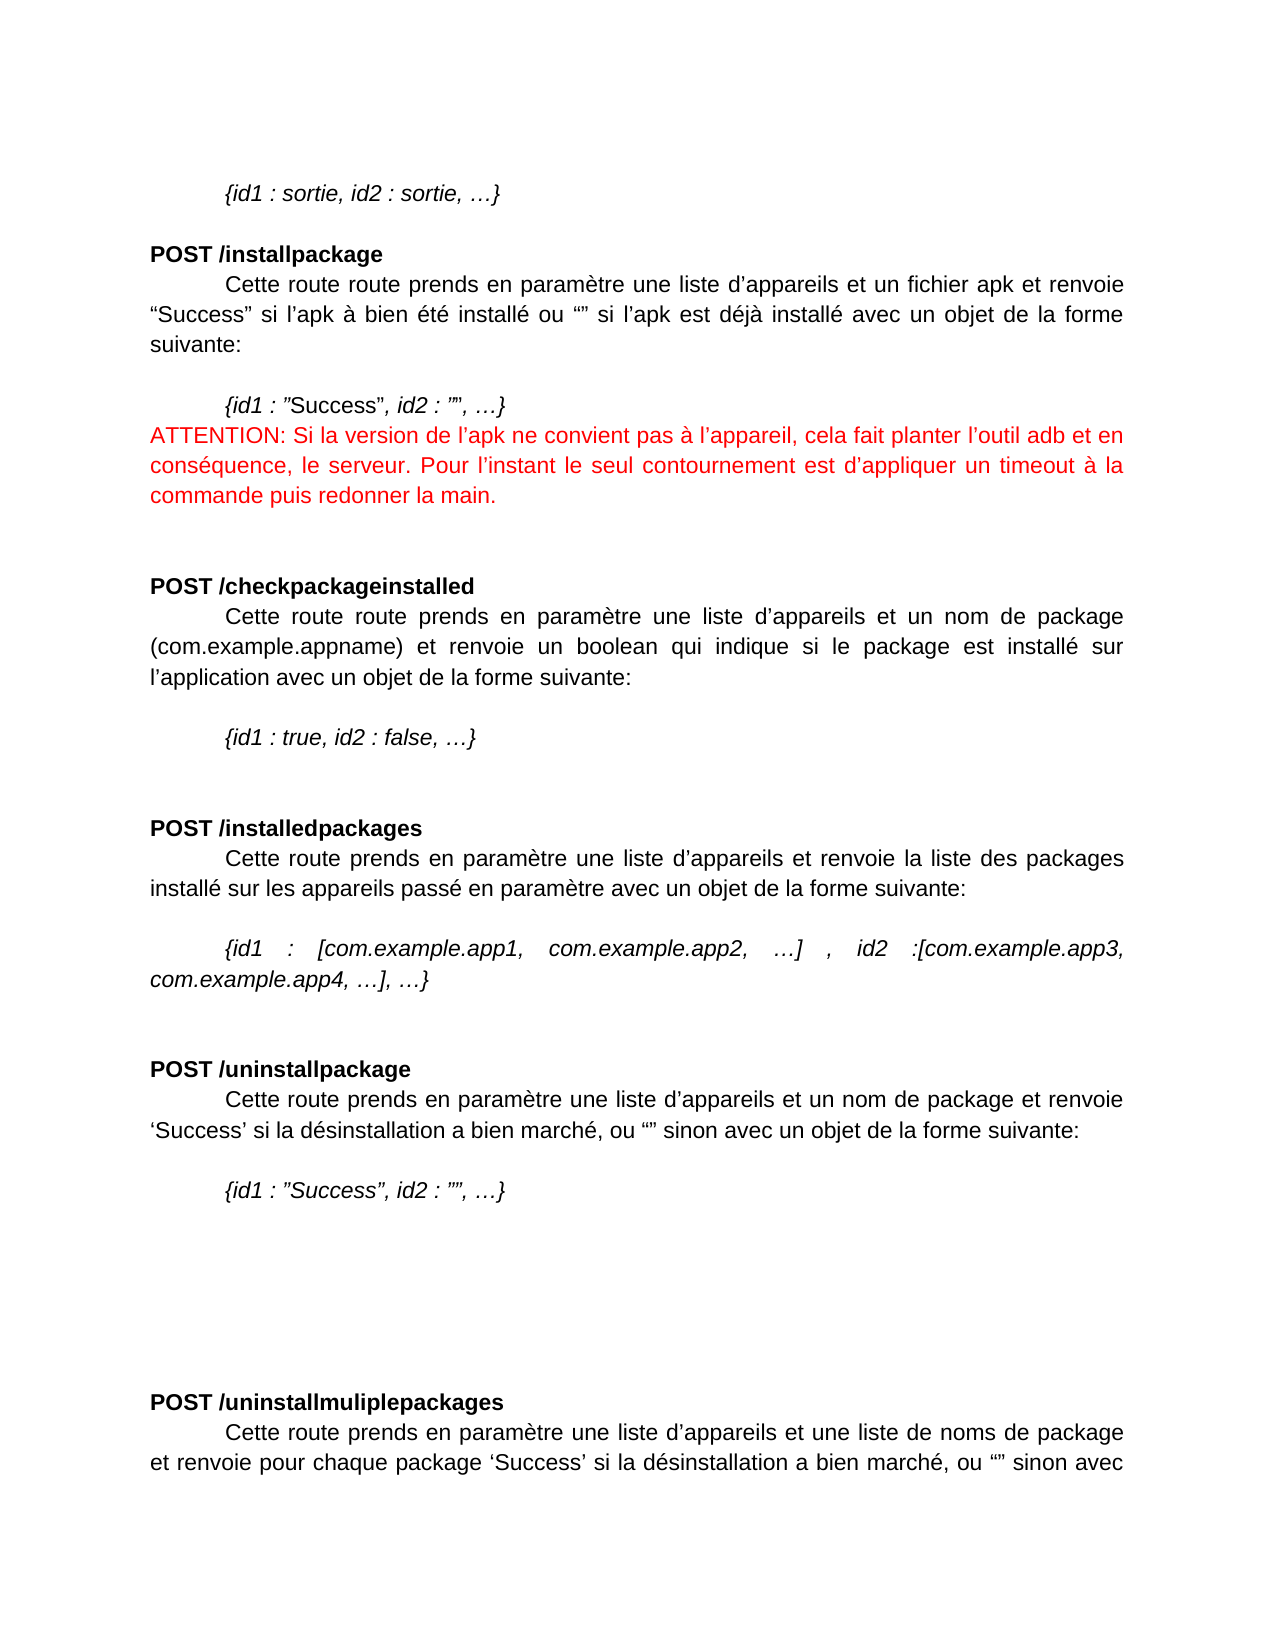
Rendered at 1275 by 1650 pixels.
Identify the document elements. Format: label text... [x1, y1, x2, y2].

text POST /installedpackages [150, 814, 1125, 841]
text {id1 : [com.example.app1, com.example.app2, …] , id2 :[com.example.app3, com.example.app4, …], …} [150, 935, 1125, 992]
text POST /uninstallmuliplepackages [150, 1388, 1125, 1415]
text Cette route prends en paramètre une liste d’appareils et renvoie la liste des packages installé sur les appareils passé en paramètre avec un objet de la forme suivante: [150, 845, 1125, 901]
text ATTENTION: Si la version de l’apk ne convient pas à l’appareil, cela fait planter l’outil adb et en conséquence, le serveur. Pour l’instant le seul contournement est d’appliquer un timeout à la commande puis redonner la main. [150, 422, 1125, 509]
text {id1 : true, id2 : false, …} [150, 724, 1125, 750]
text POST /installpackage [150, 241, 1125, 267]
text POST /checkpackageinstalled [150, 573, 1125, 599]
text POST /uninstallpackage [150, 1056, 1125, 1083]
text Cette route prends en paramètre une liste d’appareils et une liste de noms de package et renvoie pour chaque package ‘Success’ si la désinstallation a bien marché, ou “” sinon avec [150, 1419, 1125, 1475]
text Cette route route prends en paramètre une liste d’appareils et un nom de package (com.example.appname) et renvoie un boolean qui indique si le package est installé sur l’application avec un objet de la forme suivante: [150, 603, 1125, 690]
text Cette route prends en paramètre une liste d’appareils et un nom de package et renvoie ‘Success’ si la désinstallation a bien marché, ou “” sinon avec un objet de la forme suivante: [150, 1086, 1125, 1143]
text {id1 : ”Success”, id2 : ””, …} [150, 392, 1125, 418]
text Cette route route prends en paramètre une liste d’appareils et un fichier apk et renvoie “Success” si l’apk à bien été installé ou “” si l’apk est déjà installé avec un objet de la forme suivante: [150, 271, 1125, 358]
text {id1 : sortie, id2 : sortie, …} [150, 180, 1125, 207]
text {id1 : ”Success”, id2 : ””, …} [150, 1177, 1125, 1203]
